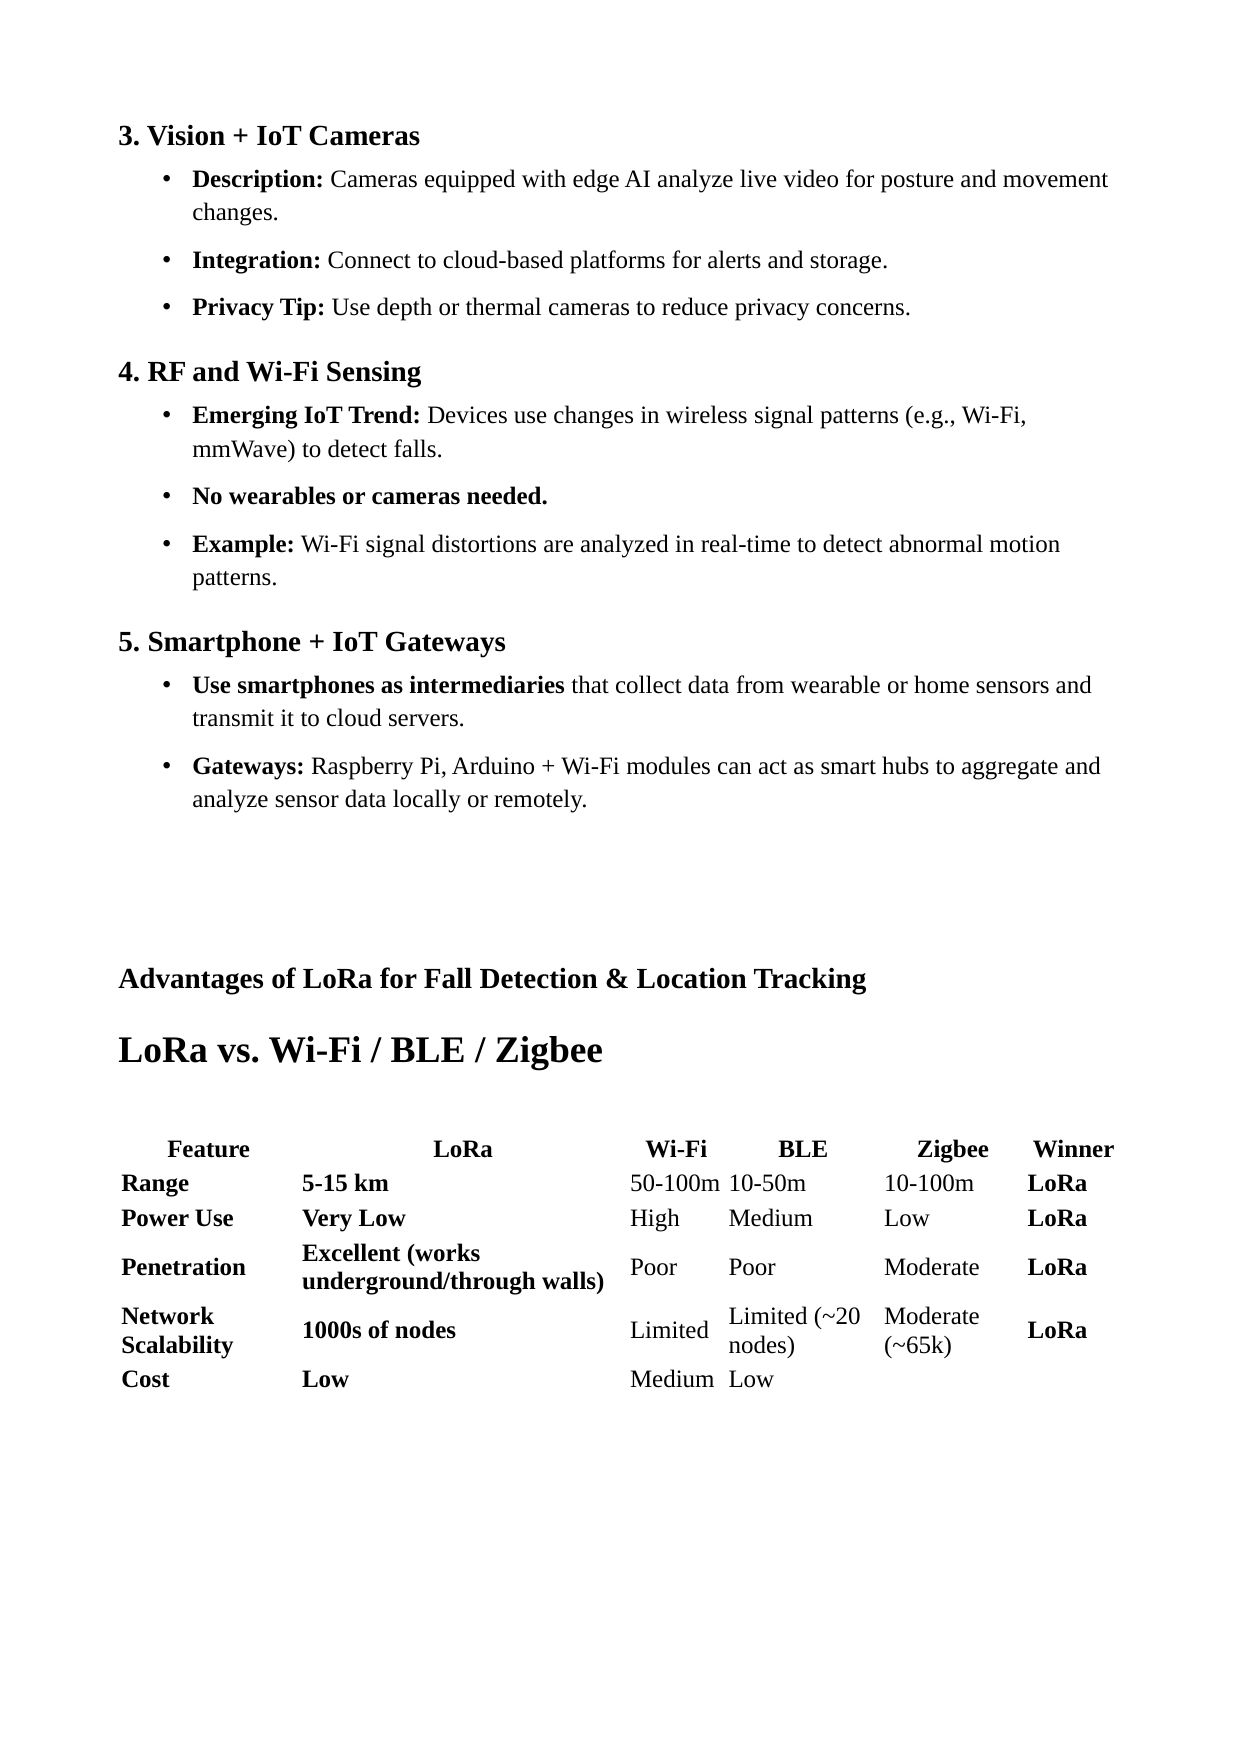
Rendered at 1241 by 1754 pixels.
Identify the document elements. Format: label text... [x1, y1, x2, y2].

table_cell Power Use [118, 1200, 299, 1235]
subtitle LoRa vs. Wi-Fi / BLE / Zigbee [118, 1028, 1122, 1071]
list Example: Wi-Fi signal distortions are analyzed in real-time to detect abnormal motion patterns. [162, 529, 1122, 591]
table_header Zigbee [881, 1131, 1024, 1166]
table_header Feature [118, 1131, 299, 1166]
table_cell Very Low [299, 1200, 627, 1235]
table_cell Limited (~20 nodes) [725, 1298, 881, 1361]
table_cell Low [299, 1361, 627, 1396]
table_cell Moderate [881, 1235, 1024, 1298]
table_cell Limited [627, 1298, 725, 1361]
table_cell LoRa [1025, 1235, 1122, 1298]
list Integration: Connect to cloud-based platforms for alerts and storage. [162, 245, 1122, 273]
table_cell Moderate (~65k) [881, 1298, 1024, 1361]
table_cell [881, 1361, 1122, 1396]
table_cell 10-100m [881, 1166, 1024, 1200]
table_cell Range [118, 1166, 299, 1200]
table_header LoRa [299, 1131, 627, 1166]
list Use smartphones as intermediaries that collect data from wearable or home sensors and transmit it to cloud servers. [162, 670, 1122, 732]
table_cell Cost [118, 1361, 299, 1396]
table_cell 5-15 km [299, 1166, 627, 1200]
table_header Wi-Fi [627, 1131, 725, 1166]
table_cell Low [725, 1361, 881, 1396]
table_header Winner [1025, 1131, 1122, 1166]
list Privacy Tip: Use depth or thermal cameras to reduce privacy concerns. [162, 292, 1122, 321]
table_cell Poor [627, 1235, 725, 1298]
subtitle 4. RF and Wi-Fi Sensing [118, 354, 1122, 388]
table_cell Medium [627, 1361, 725, 1396]
subtitle 3. Vision + IoT Cameras [118, 118, 1122, 152]
list No wearables or cameras needed. [162, 481, 1122, 510]
list Gateways: Raspberry Pi, Arduino + Wi-Fi modules can act as smart hubs to aggregate and analyze sensor data locally or remotely. [162, 751, 1122, 812]
table_cell Low [881, 1200, 1024, 1235]
table_cell Network Scalability [118, 1298, 299, 1361]
table_cell LoRa [1025, 1166, 1122, 1200]
subtitle 5. Smartphone + IoT Gateways [118, 624, 1122, 658]
table_header BLE [725, 1131, 881, 1166]
table_cell Penetration [118, 1235, 299, 1298]
table_cell 50-100m [627, 1166, 725, 1200]
table_cell Medium [725, 1200, 881, 1235]
list Emerging IoT Trend: Devices use changes in wireless signal patterns (e.g., Wi-Fi, mmWave) to detect falls. [162, 401, 1122, 462]
table_cell LoRa [1025, 1298, 1122, 1361]
table_cell Excellent (works underground/through walls) [299, 1235, 627, 1298]
subtitle Advantages of LoRa for Fall Detection & Location Tracking [118, 961, 1122, 994]
table_cell LoRa [1025, 1200, 1122, 1235]
table_cell Poor [725, 1235, 881, 1298]
list Description: Cameras equipped with edge AI analyze live video for posture and movement changes. [162, 164, 1122, 226]
table_cell High [627, 1200, 725, 1235]
table_cell 10-50m [725, 1166, 881, 1200]
table_cell 1000s of nodes [299, 1298, 627, 1361]
